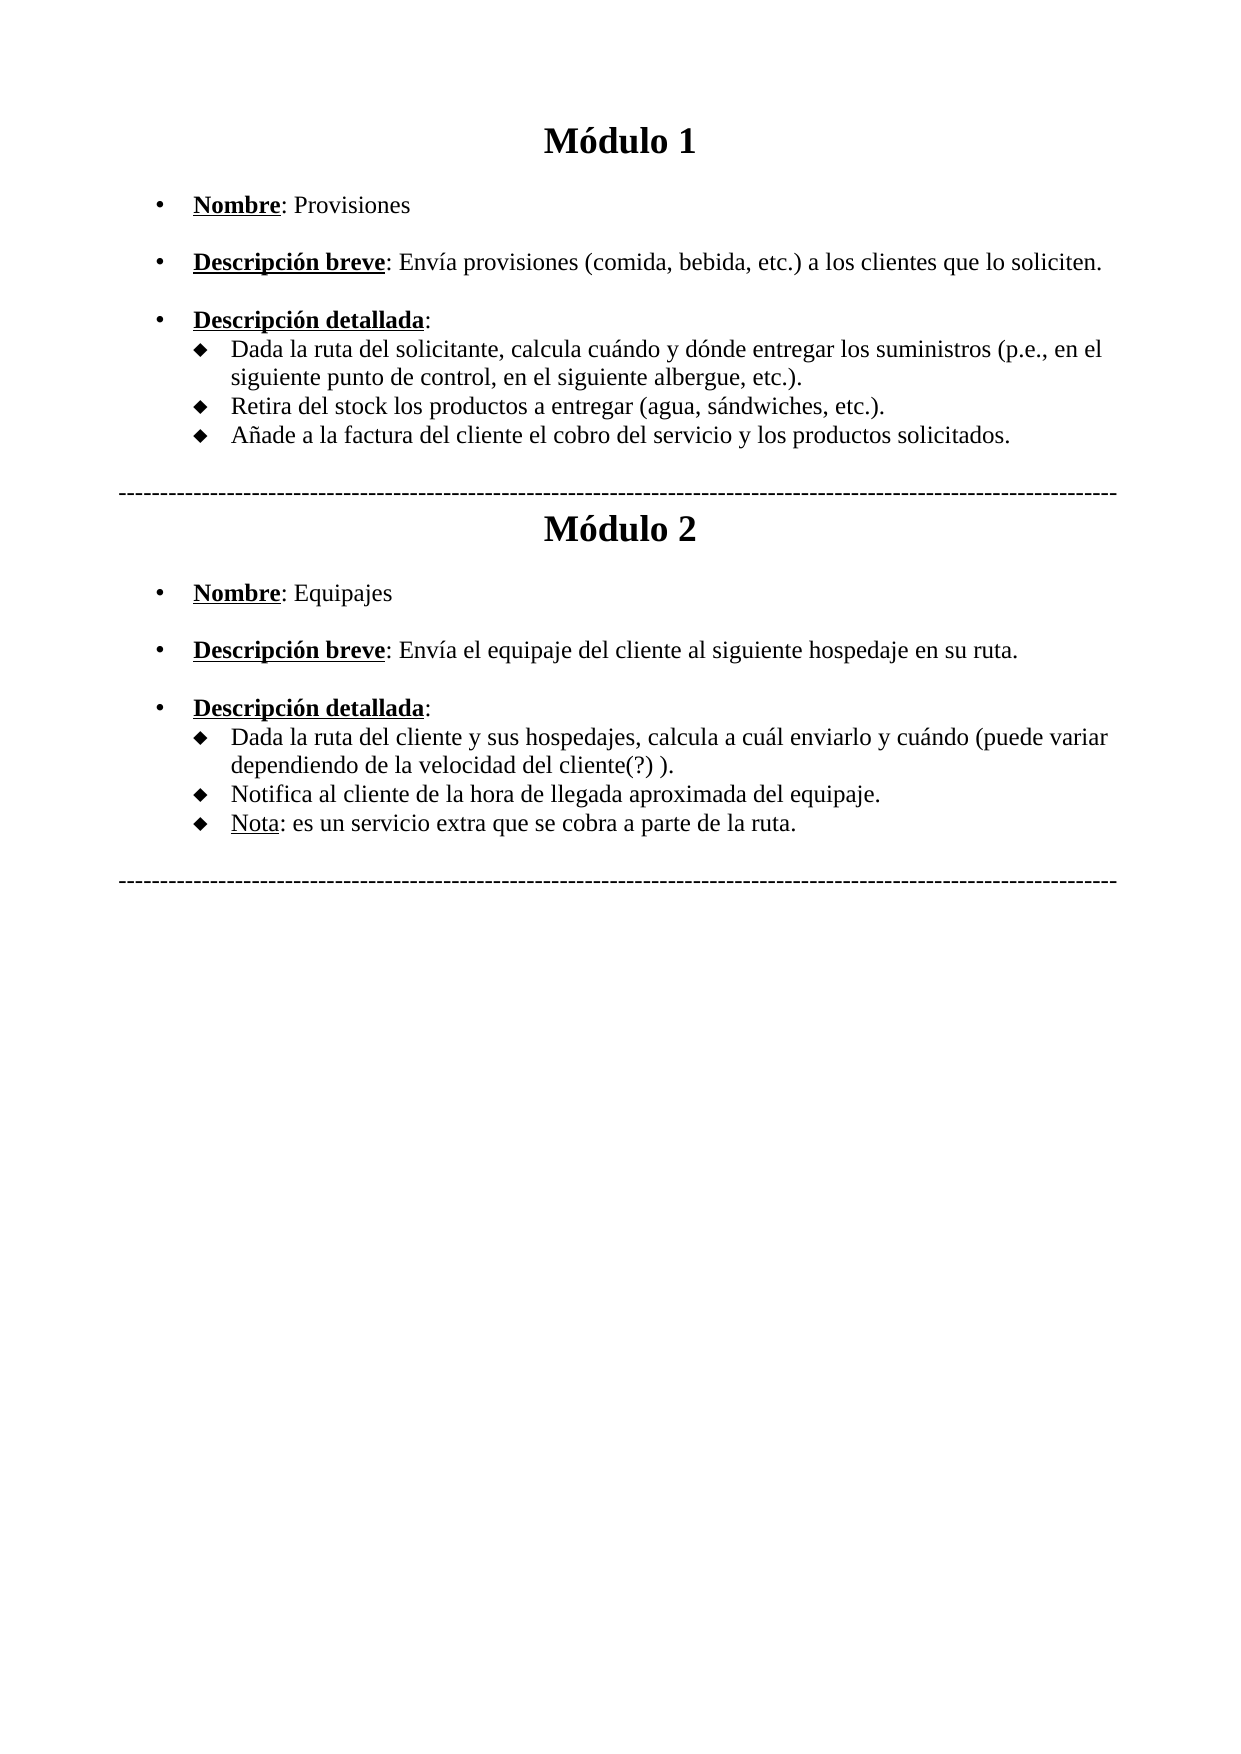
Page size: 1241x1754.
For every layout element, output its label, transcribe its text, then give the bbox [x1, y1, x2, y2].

list Retira del stock los productos a entregar (agua, sándwiches, etc.). [193, 391, 1122, 420]
list Añade a la factura del cliente el cobro del servicio y los productos solicitados. [193, 420, 1122, 449]
text ------------------------------------------------------------------------------------------------------------------------ [118, 477, 1122, 506]
list Descripción breve: Envía provisiones (comida, bebida, etc.) a los clientes que lo soliciten. [156, 247, 1122, 276]
list Descripción breve: Envía el equipaje del cliente al siguiente hospedaje en su ruta. [156, 636, 1122, 664]
text Módulo 2 [118, 506, 1122, 549]
list Nota: es un servicio extra que se cobra a parte de la ruta. [193, 808, 1122, 837]
list Dada la ruta del solicitante, calcula cuándo y dónde entregar los suministros (p.e., en el siguiente punto de control, en el siguiente albergue, etc.). [193, 334, 1122, 391]
list Notifica al cliente de la hora de llegada aproximada del equipaje. [193, 779, 1122, 808]
list Descripción detallada: [156, 305, 1122, 334]
list Nombre: Equipajes [156, 578, 1122, 607]
list Descripción detallada: [156, 693, 1122, 722]
text Módulo 1 [118, 118, 1122, 161]
text ------------------------------------------------------------------------------------------------------------------------ [118, 866, 1122, 894]
list Dada la ruta del cliente y sus hospedajes, calcula a cuál enviarlo y cuándo (puede variar dependiendo de la velocidad del cliente(?) ). [193, 722, 1122, 779]
list Nombre: Provisiones [156, 190, 1122, 219]
